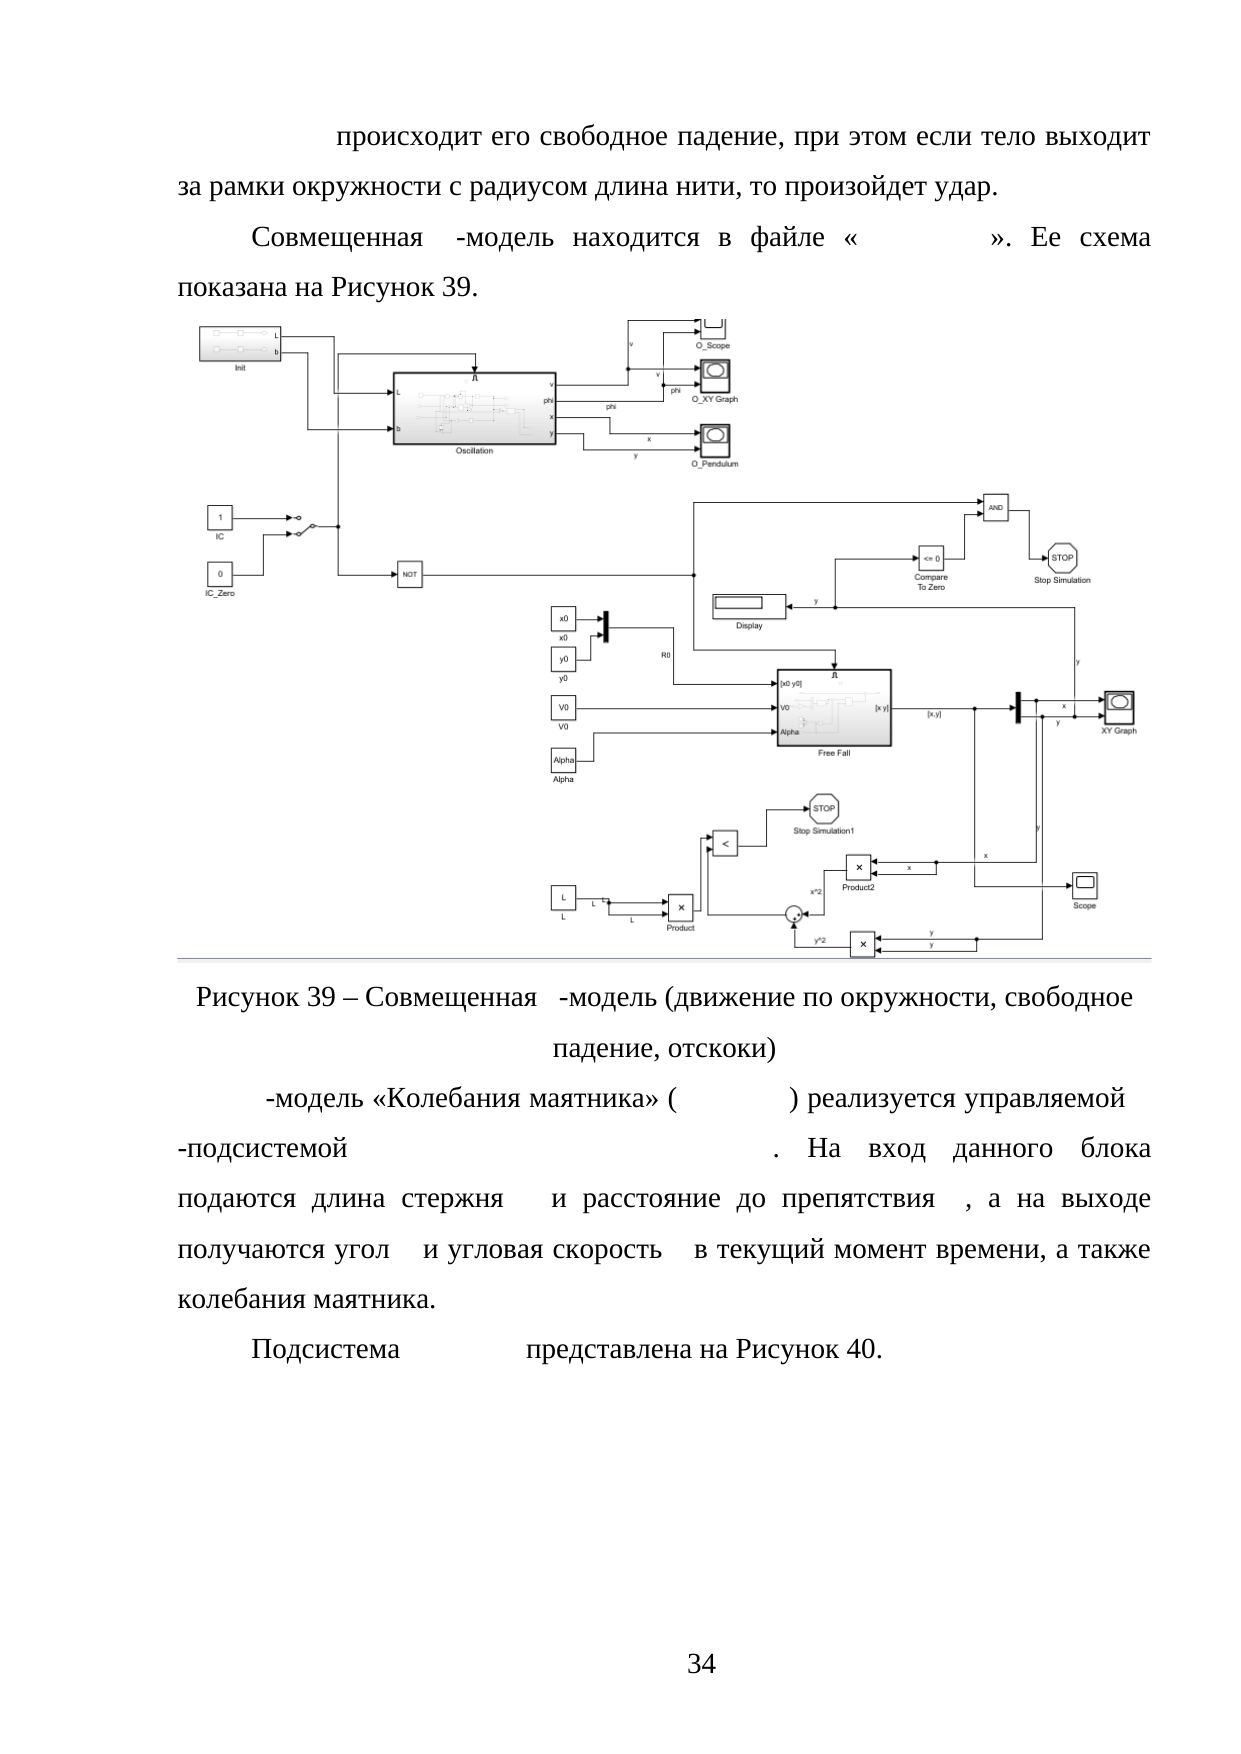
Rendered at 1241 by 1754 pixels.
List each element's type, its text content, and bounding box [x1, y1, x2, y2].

text -модель «Колебания маятника» () реализуется управляемой -подсистемой . На вход данного блока подаются длина стержня и расстояние до препятствия , а на выходе получаются угол и угловая скорость в текущий момент времени, а также колебания маятника. [177, 1080, 1152, 1315]
picture [177, 319, 1152, 963]
text Подсистема представлена на рисунок 40. [177, 1332, 1152, 1365]
text Подобное объединение возможно, например, в результате моделирования искусственной ситуации. Тело свободно движется по окружности, затем после, например, переключения элемента происходит его свободное падение, при этом если тело выходит за рамки окружности с радиусом длина нити, то произойдет удар. [177, 118, 1152, 202]
text Рисунок 39 – Совмещенная -модель (движение по окружности, свободное падение, отскоки) [177, 979, 1152, 1063]
text Совмещенная -модель находится в файле «». Ее схема показана на рисунок 39. [177, 219, 1152, 303]
